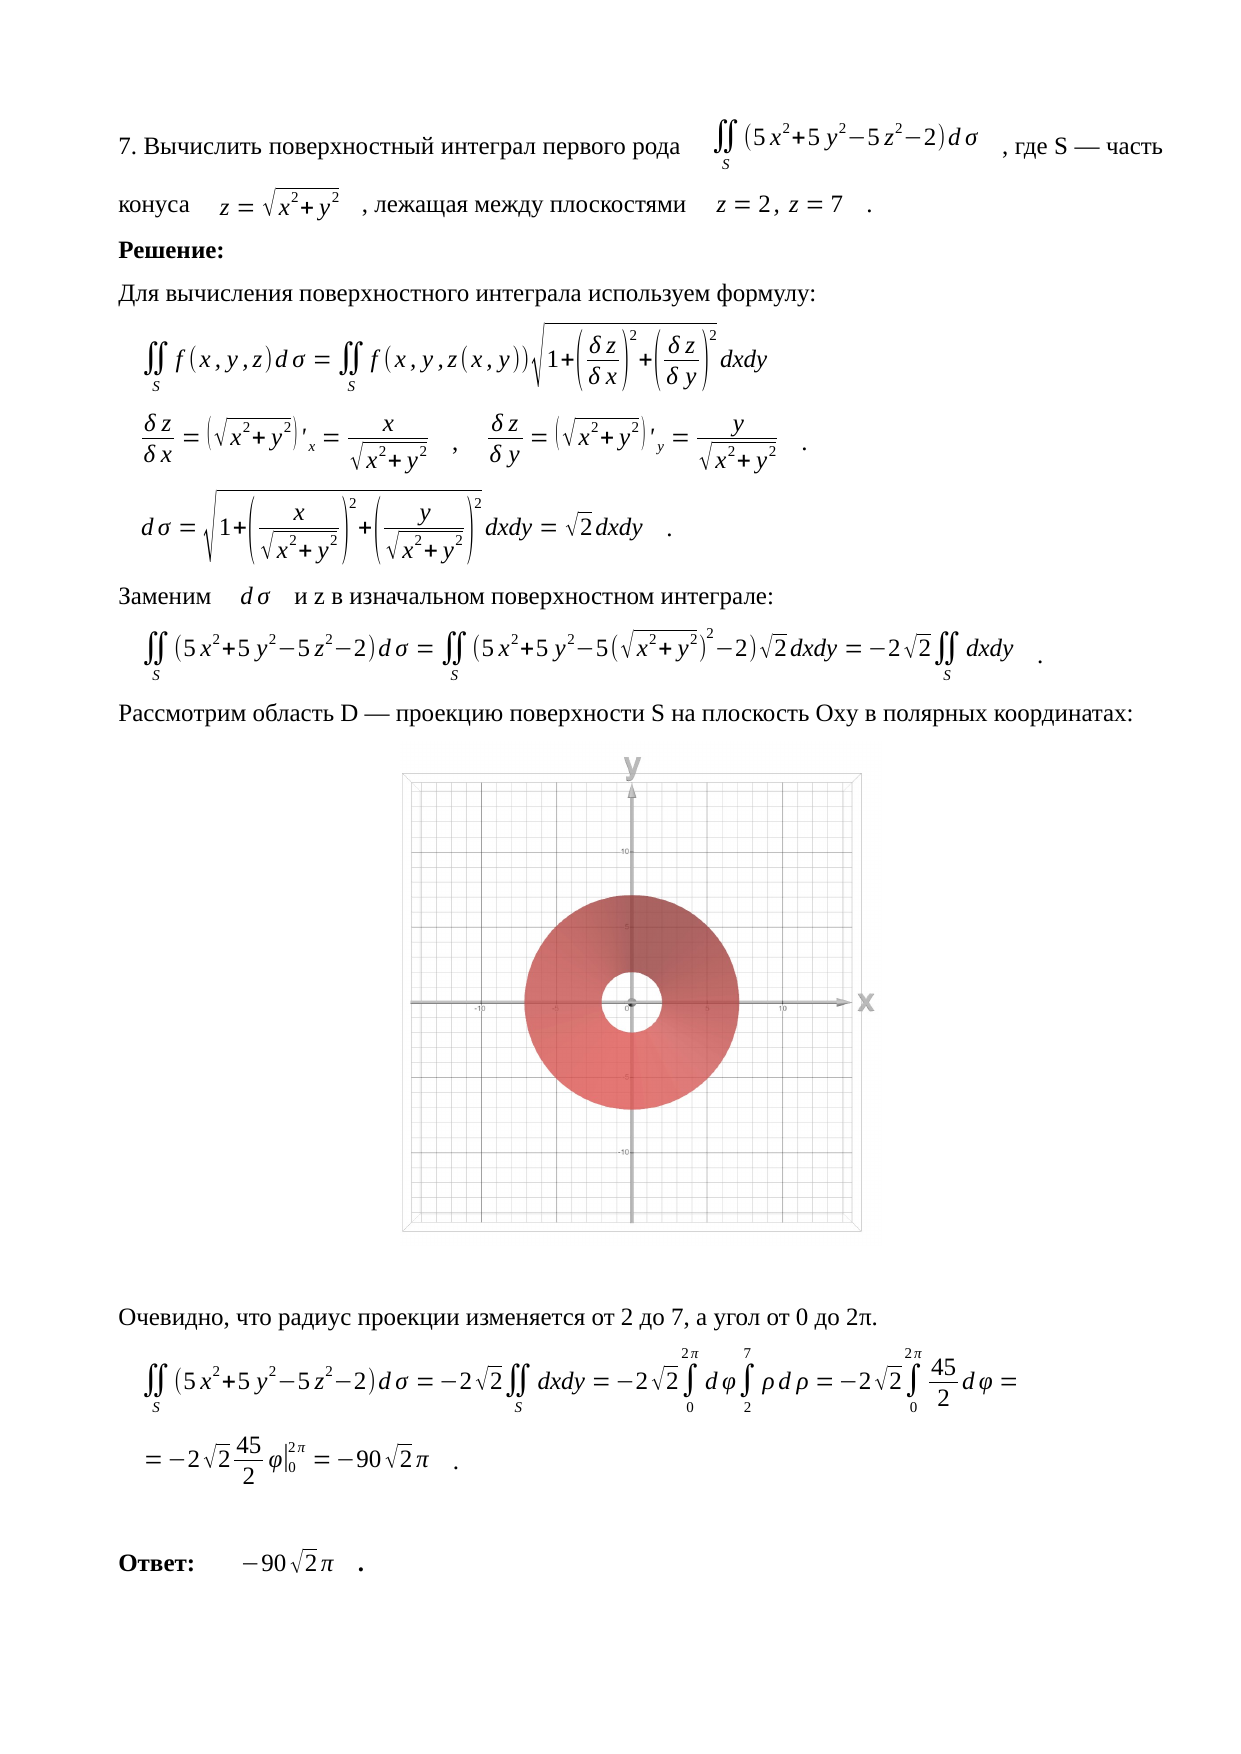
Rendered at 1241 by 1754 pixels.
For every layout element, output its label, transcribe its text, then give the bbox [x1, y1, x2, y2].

text . [118, 1431, 1163, 1490]
text Ответ: . [118, 1547, 1163, 1577]
text Рассмотрим область D — проекцию поверхности S на плоскость Oxy в полярных координатах: [118, 698, 1163, 727]
text . [118, 488, 1163, 567]
text Для вычисления поверхностного интеграла используем формулу: [118, 278, 1163, 307]
text Решение: [118, 235, 1163, 264]
text , . [118, 409, 1163, 474]
picture [400, 741, 882, 1246]
text Очевидно, что радиус проекции изменяется от 2 до 7, а угол от 0 до 2π. [118, 1302, 1163, 1331]
text 7. Вычислить поверхностный интеграл первого рода , где S — часть конуса , лежащая между плоскостями . [118, 118, 1163, 221]
text Заменим и z в изначальном поверхностном интеграле: [118, 581, 1163, 610]
text . [118, 624, 1163, 684]
